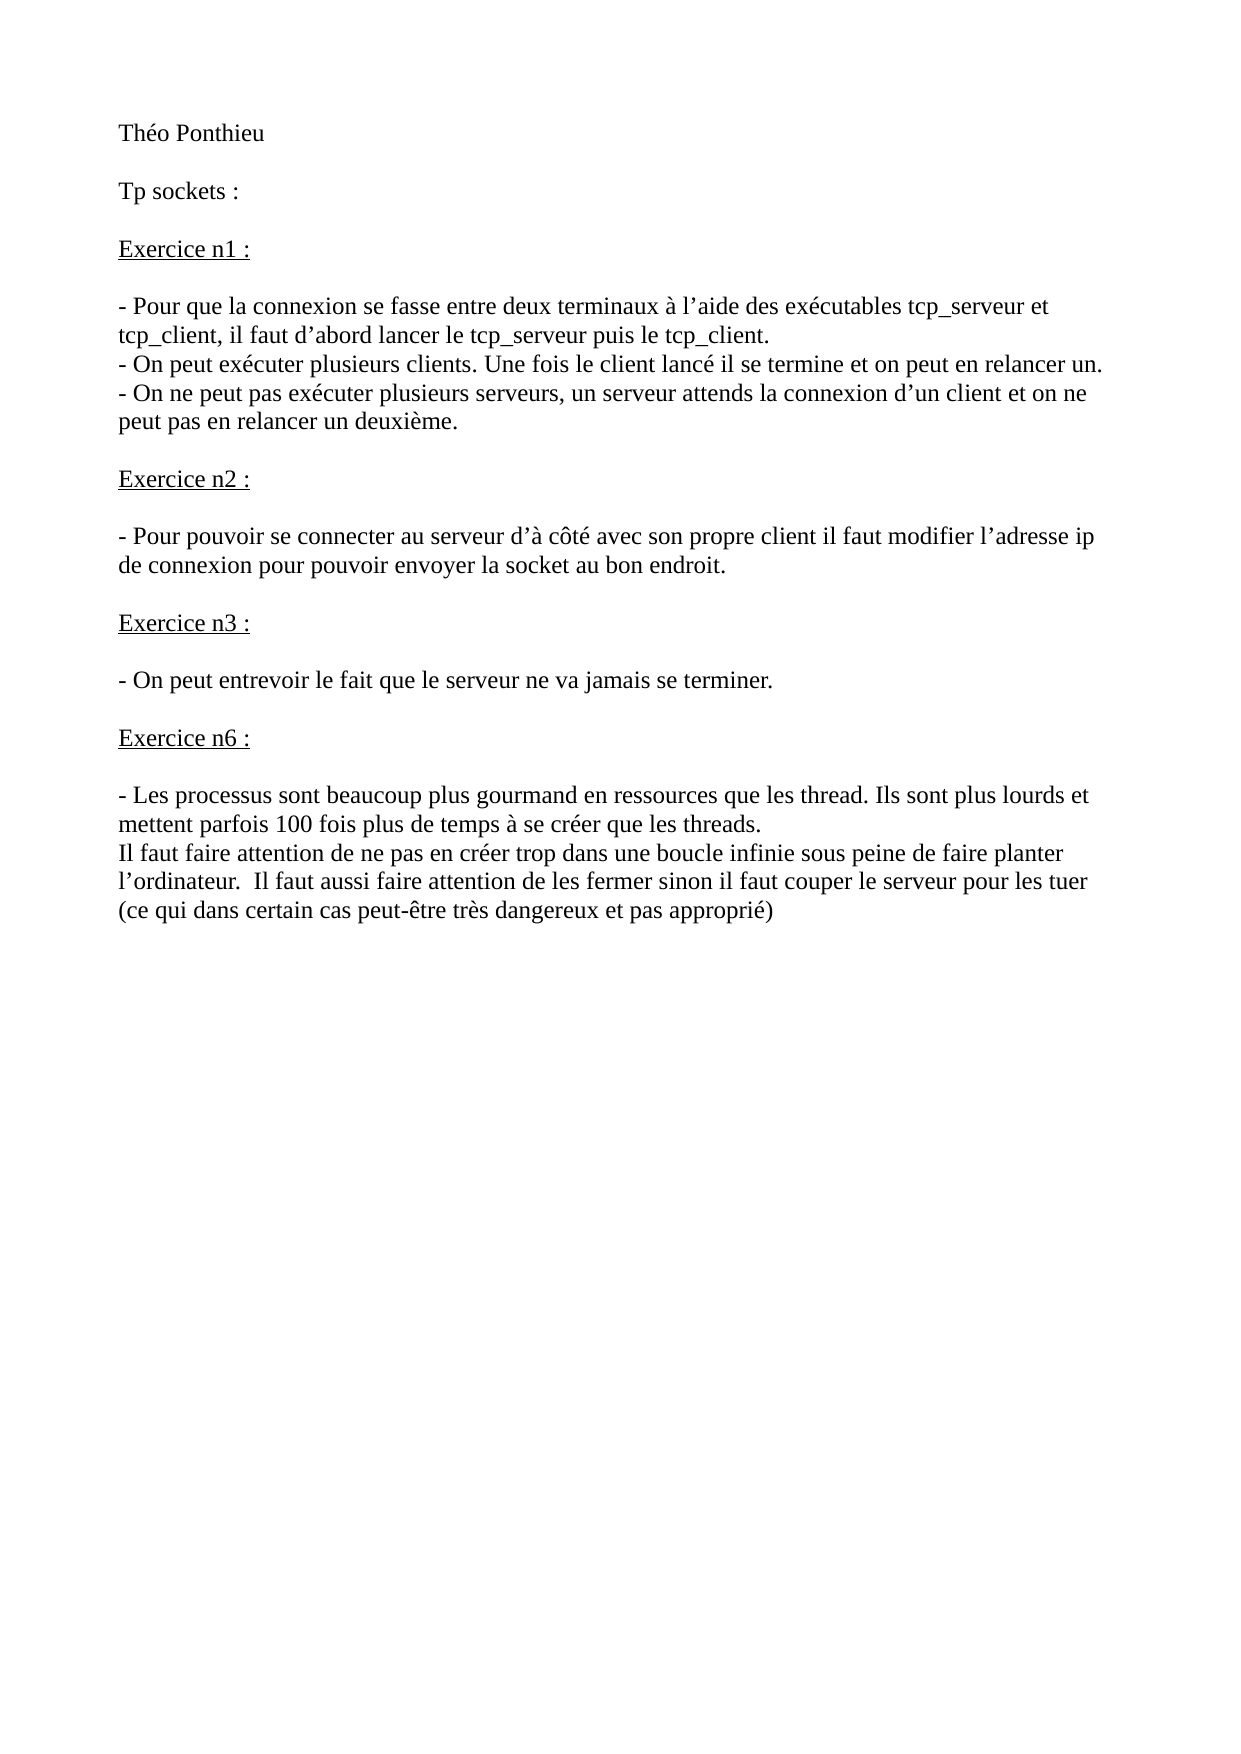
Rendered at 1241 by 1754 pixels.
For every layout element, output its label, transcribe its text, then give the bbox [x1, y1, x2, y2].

text Exercice n1 : [118, 234, 1122, 291]
text - Pour pouvoir se connecter au serveur d’à côté avec son propre client il faut modifier l’adresse ip de connexion pour pouvoir envoyer la socket au bon endroit. [118, 521, 1122, 579]
text Exercice n3 : [118, 608, 1122, 636]
text Exercice n6 : [118, 723, 1122, 751]
text - On ne peut pas exécuter plusieurs serveurs, un serveur attends la connexion d’un client et on ne peut pas en relancer un deuxième. [118, 378, 1122, 435]
text - Pour que la connexion se fasse entre deux terminaux à l’aide des exécutables tcp_serveur et tcp_client, il faut d’abord lancer le tcp_serveur puis le tcp_client. [118, 291, 1122, 349]
text - On peut entrevoir le fait que le serveur ne va jamais se terminer. [118, 665, 1122, 694]
text - On peut exécuter plusieurs clients. Une fois le client lancé il se termine et on peut en relancer un. [118, 349, 1122, 378]
text - Les processus sont beaucoup plus gourmand en ressources que les thread. Ils sont plus lourds et mettent parfois 100 fois plus de temps à se créer que les threads. Il faut faire attention de ne pas en créer trop dans une boucle infinie sous peine de faire planter l’ordinateur. Il faut aussi faire attention de les fermer sinon il faut couper le serveur pour les tuer (ce qui dans certain cas peut-être très dangereux et pas approprié) [118, 780, 1122, 924]
text Tp sockets : [118, 176, 1122, 205]
text Exercice n2 : [118, 464, 1122, 493]
